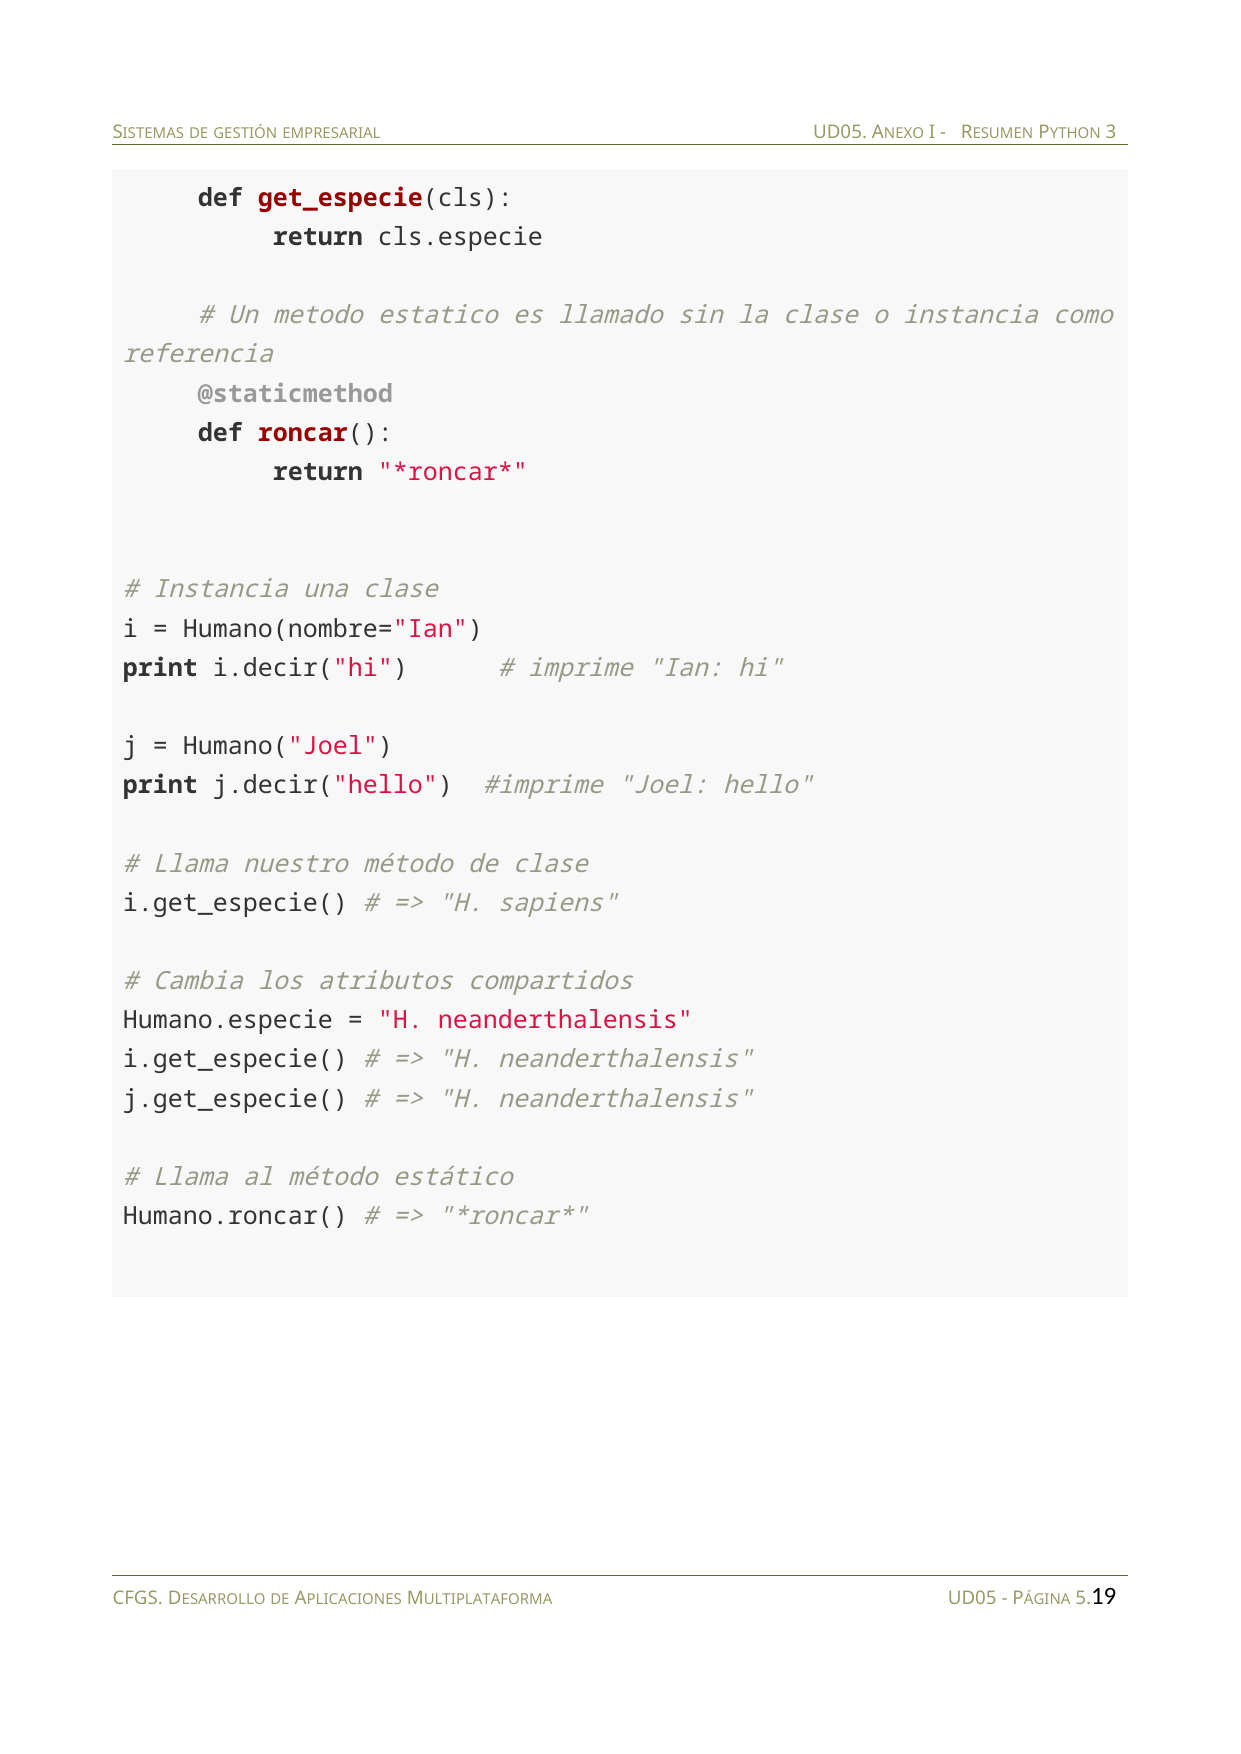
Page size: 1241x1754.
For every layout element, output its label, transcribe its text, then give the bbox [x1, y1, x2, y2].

table_cell [112, 1242, 1128, 1297]
table_header def get_especie(cls): return cls.especie # Un metodo estatico es llamado sin la clase o instancia como referencia @staticmethod def roncar(): return "*roncar*" # Instancia una clase i = Humano(nombre="Ian") print i.decir("hi") # imprime "Ian: hi" j = Humano("Joel") print j.decir("hello") #imprime "Joel: hello" # Llama nuestro método de clase i.get_especie() # => "H. sapiens" # Cambia los atributos compartidos Humano.especie = "H. neanderthalensis" i.get_especie() # => "H. neanderthalensis" j.get_especie() # => "H. neanderthalensis" # Llama al método estático Humano.roncar() # => "*roncar*" [112, 169, 1128, 1242]
